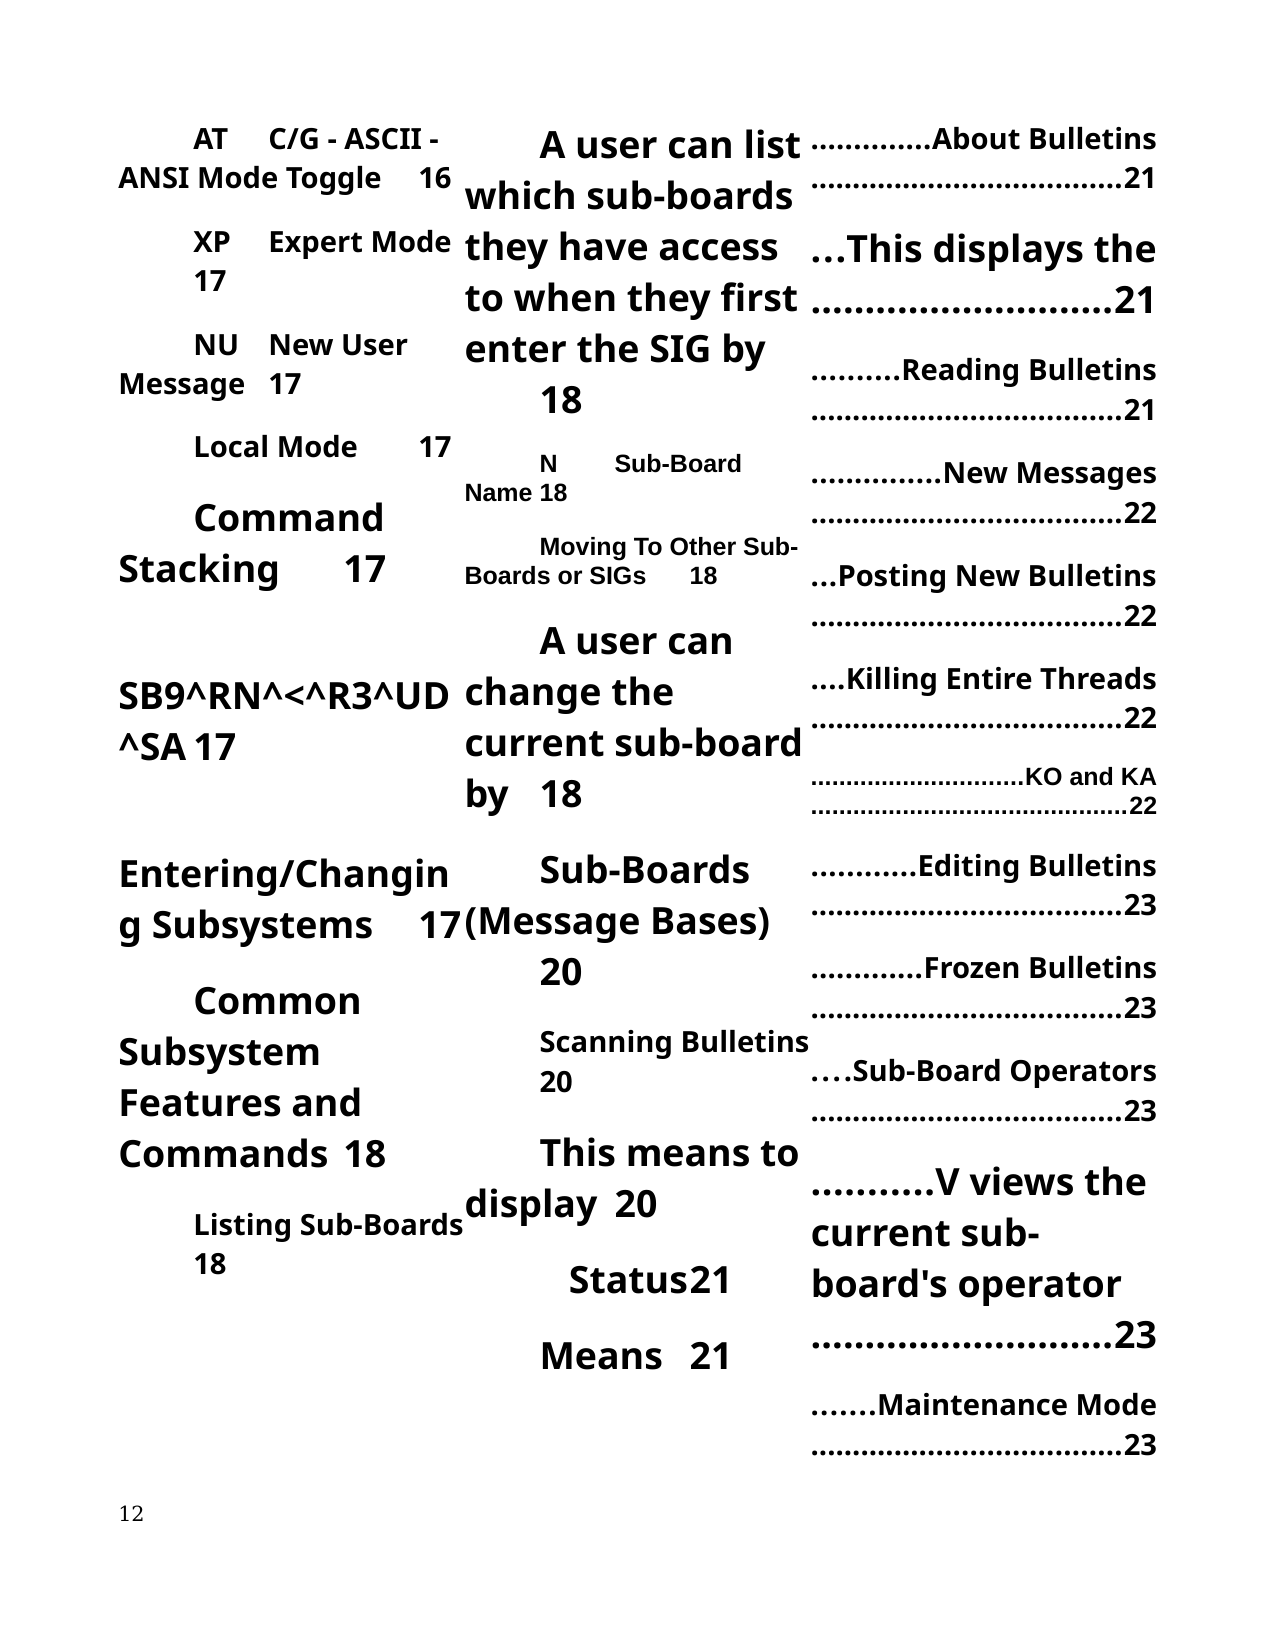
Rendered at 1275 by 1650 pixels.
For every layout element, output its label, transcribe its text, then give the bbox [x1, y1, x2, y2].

subtitle V views the current sub-board's operator 23 [1040, 1206, 1157, 1308]
subtitle Sub-Boards (Message Bases) 20 [464, 843, 811, 997]
subtitle Scanning Bulletins 20 [573, 1022, 811, 1101]
subtitle Command Stacking 17 [386, 491, 464, 593]
subtitle N Sub-Board Name 18 [567, 449, 811, 507]
subtitle NU New User Message 17 [118, 324, 464, 403]
subtitle Entering/Changing Subsystems 17 [118, 796, 464, 949]
subtitle SB9^RN^<^R3^UD^SA 17 [193, 618, 464, 771]
subtitle Status 21 [732, 1253, 811, 1304]
subtitle AT C/G - ASCII - ANSI Mode Toggle 16 [446, 118, 464, 197]
subtitle Local Mode 17 [451, 427, 464, 466]
subtitle Moving To Other Sub-Boards or SIGs 18 [717, 532, 811, 589]
subtitle This means to display 20 [657, 1126, 811, 1228]
subtitle A user can change the current sub-board by 18 [464, 614, 811, 818]
subtitle A user can list which sub-boards they have access to when they first enter the SIG by 18 [582, 118, 811, 424]
subtitle XP Expert Mode 17 [226, 221, 464, 300]
subtitle Listing Sub-Boards 18 [118, 1243, 464, 1283]
subtitle Common Subsystem Features and Commands 18 [118, 974, 464, 1179]
subtitle Means 21 [732, 1329, 811, 1380]
